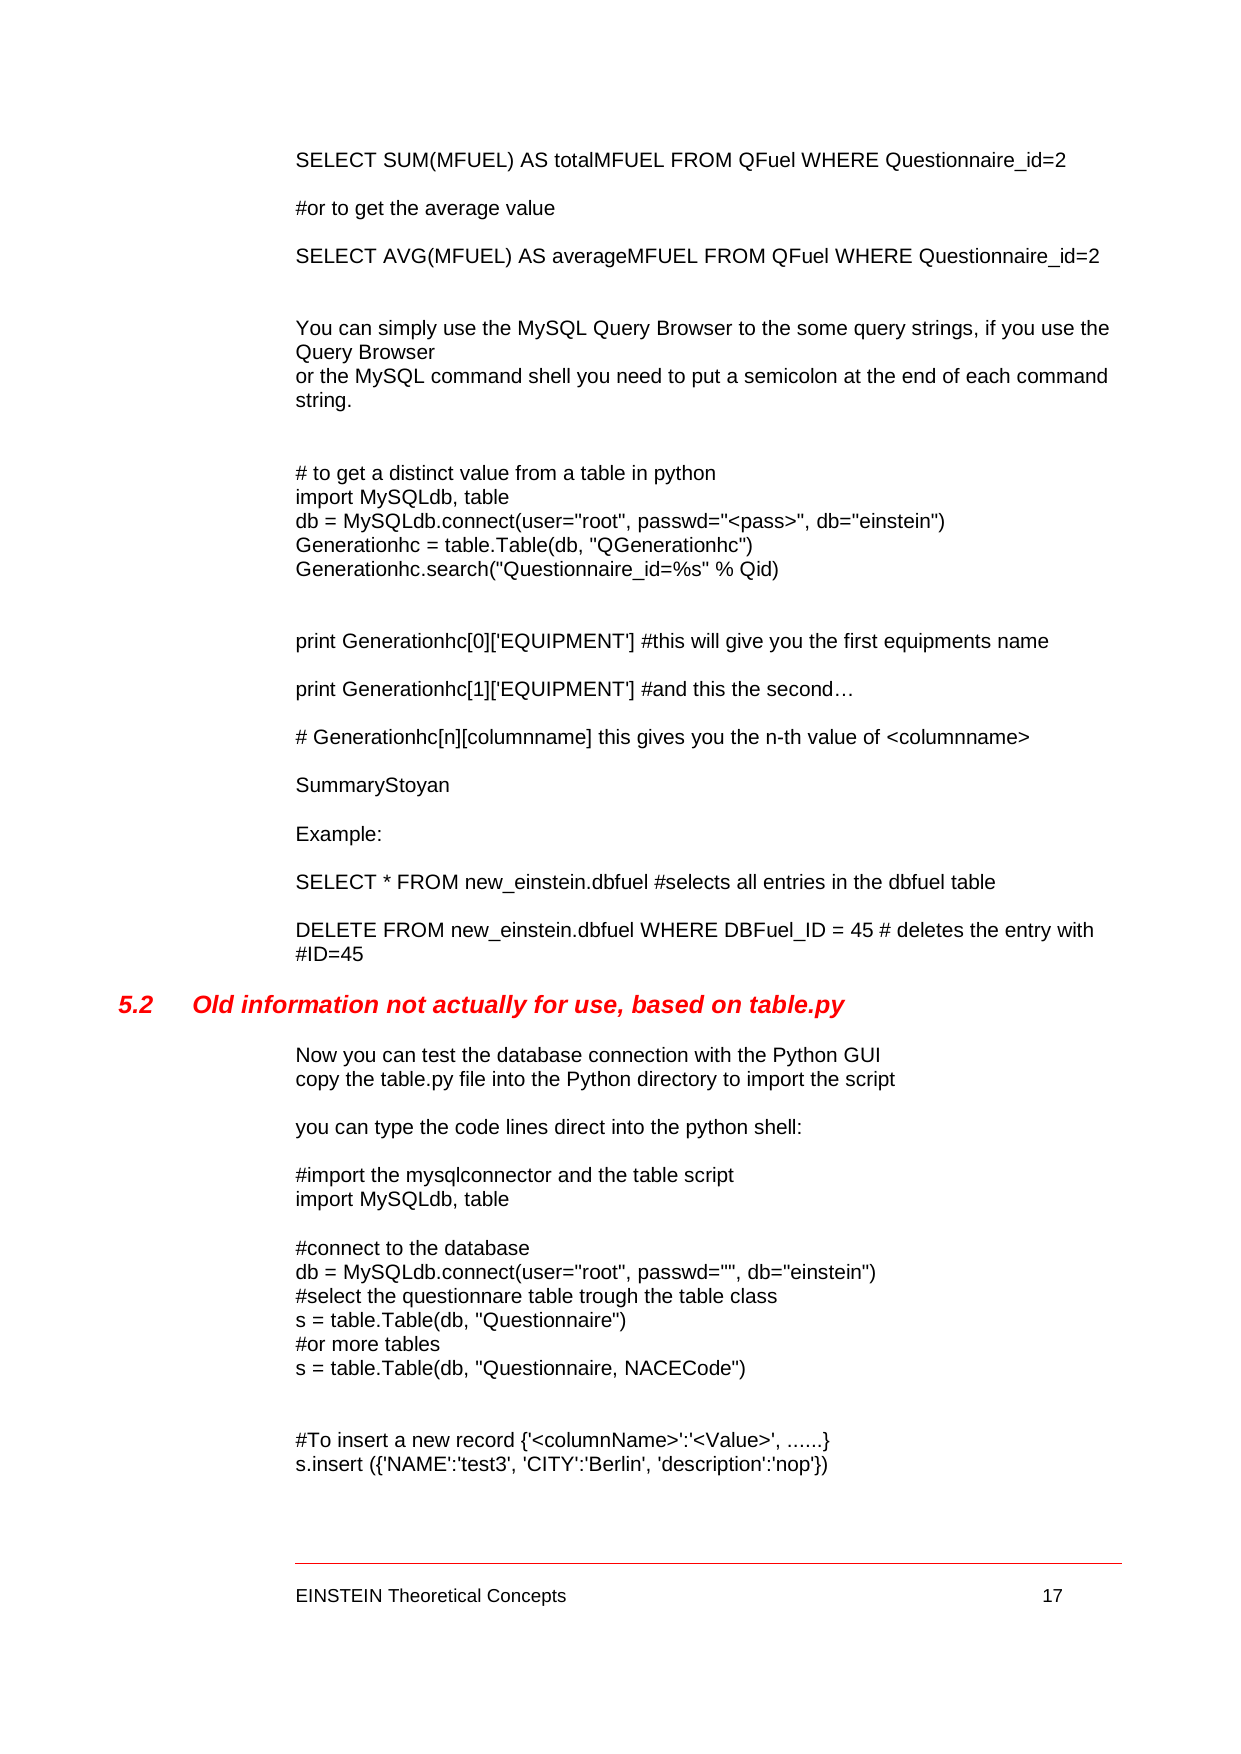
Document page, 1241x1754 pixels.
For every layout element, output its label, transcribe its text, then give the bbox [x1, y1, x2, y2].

text DELETE FROM new_einstein.dbfuel WHERE DBFuel_ID = 45 # deletes the entry with #ID=45 [295, 918, 1122, 966]
text Example: [295, 821, 1122, 846]
subtitle Old information not actually for use, based on table.py [118, 990, 1122, 1019]
text Now you can test the database connection with the Python GUI copy the table.py file into the Python directory to import the script you can type the code lines direct into the python shell: #import the mysqlconnector and the table script import MySQLdb, table #connect to the database db = MySQLdb.connect(user="root", passwd="", db="einstein") #select the questionnare table trough the table class s = table.Table(db, "Questionnaire") #or more tables s = table.Table(db, "Questionnaire, NACECode") #To insert a new record {'<columnName>':'<Value>', ......} s.insert ({'NAME':'test3', 'CITY':'Berlin', 'description':'nop'}) [295, 1019, 1122, 1524]
text SELECT * FROM new_einstein.dbfuel #selects all entries in the dbfuel table [295, 869, 1122, 894]
text SummaryStoyan [295, 773, 1122, 797]
text SELECT SUM(MFUEL) AS totalMFUEL FROM QFuel WHERE Questionnaire_id=2 #or to get the average value SELECT AVG(MFUEL) AS averageMFUEL FROM QFuel WHERE Questionnaire_id=2 You can simply use the MySQL Query Browser to the some query strings, if you use the Query Browser or the MySQL command shell you need to put a semicolon at the end of each command string. # to get a distinct value from a table in python import MySQLdb, table db = MySQLdb.connect(user="root", passwd="<pass>", db="einstein") Generationhc = table.Table(db, "QGenerationhc") Generationhc.search("Questionnaire_id=%s" % Qid) print Generationhc[0]['EQUIPMENT'] #this will give you the first equipments name print Generationhc[1]['EQUIPMENT'] #and this the second… # Generationhc[n][columnname] this gives you the n-th value of <columnname> [295, 148, 1122, 773]
